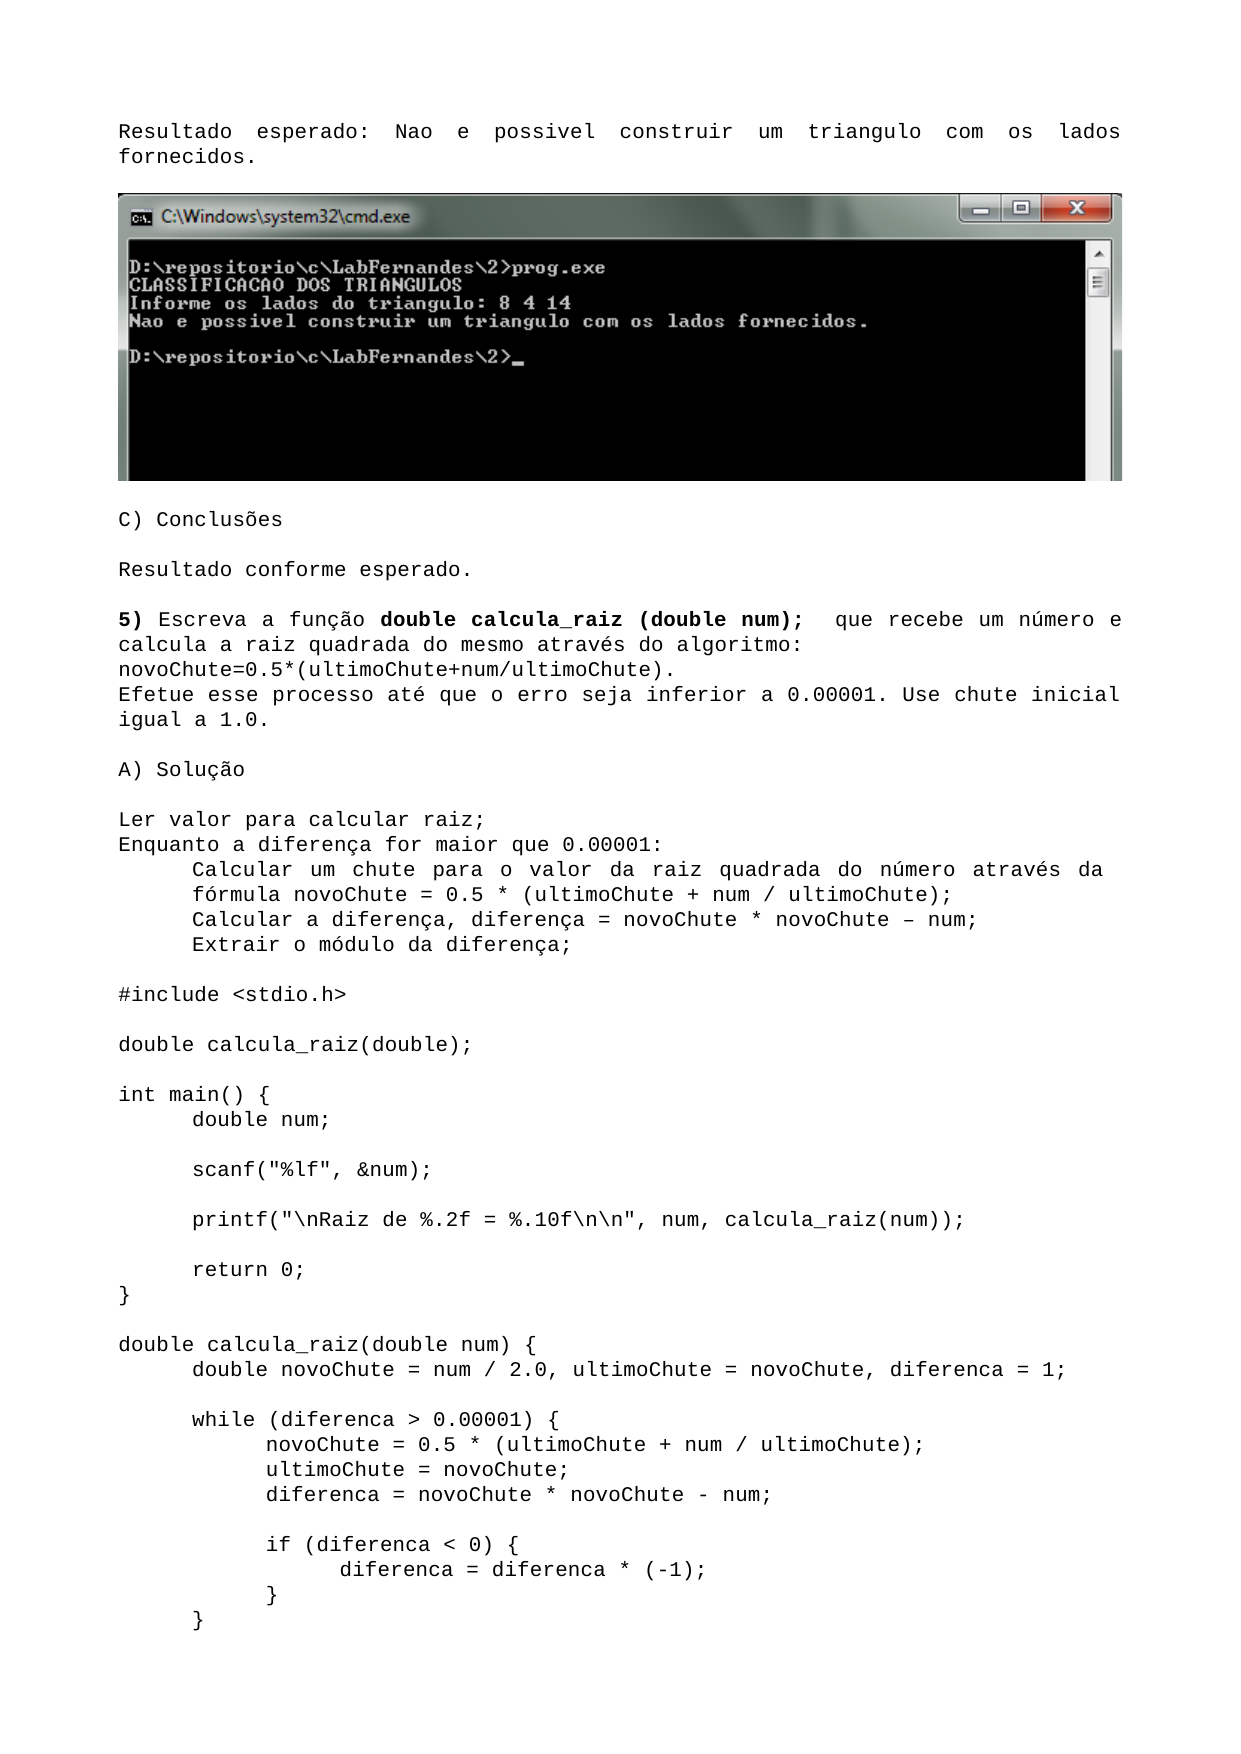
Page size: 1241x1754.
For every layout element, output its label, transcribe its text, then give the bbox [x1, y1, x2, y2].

text while (diferenca > 0.00001) { [118, 1406, 1122, 1431]
text C) Conclusões [118, 506, 1122, 531]
text novoChute=0.5*(ultimoChute+num/ultimoChute). [118, 656, 1122, 681]
text Extrair o módulo da diferença; [118, 931, 1122, 956]
text if (diferenca < 0) { [118, 1531, 1122, 1556]
text } [118, 1581, 1122, 1606]
text Ler valor para calcular raiz; [118, 806, 1122, 831]
text Enquanto a diferença for maior que 0.00001: [118, 831, 1122, 856]
text double novoChute = num / 2.0, ultimoChute = novoChute, diferenca = 1; [118, 1356, 1122, 1381]
text diferenca = diferenca * (-1); [118, 1556, 1122, 1581]
text novoChute = 0.5 * (ultimoChute + num / ultimoChute); [118, 1431, 1122, 1456]
text return 0; [118, 1256, 1122, 1281]
text } [118, 1606, 1122, 1631]
text A) Solução [118, 756, 1122, 781]
text } [118, 1281, 1122, 1306]
text scanf("%lf", &num); [118, 1156, 1122, 1181]
text ultimoChute = novoChute; [118, 1456, 1122, 1481]
text #include <stdio.h> [118, 981, 1122, 1006]
text 5) Escreva a função double calcula_raiz (double num); que recebe um número e calcula a raiz quadrada do mesmo através do algoritmo: [118, 606, 1122, 656]
text Resultado conforme esperado. [118, 556, 1122, 581]
text double calcula_raiz(double); [118, 1031, 1122, 1056]
text Resultado esperado: Nao e possivel construir um triangulo com os lados fornecidos. [118, 118, 1122, 168]
text int main() { [118, 1081, 1122, 1106]
text double num; [118, 1106, 1122, 1131]
text printf("\nRaiz de %.2f = %.10f\n\n", num, calcula_raiz(num)); [118, 1206, 1122, 1231]
text Calcular um chute para o valor da raiz quadrada do número através da fórmula novoChute = 0.5 * (ultimoChute + num / ultimoChute); [118, 856, 1122, 906]
text Calcular a diferença, diferença = novoChute * novoChute – num; [118, 906, 1122, 931]
text double calcula_raiz(double num) { [118, 1331, 1122, 1356]
text diferenca = novoChute * novoChute - num; [118, 1481, 1122, 1506]
text Efetue esse processo até que o erro seja inferior a 0.00001. Use chute inicial igual a 1.0. [118, 681, 1122, 731]
picture [118, 193, 1123, 481]
